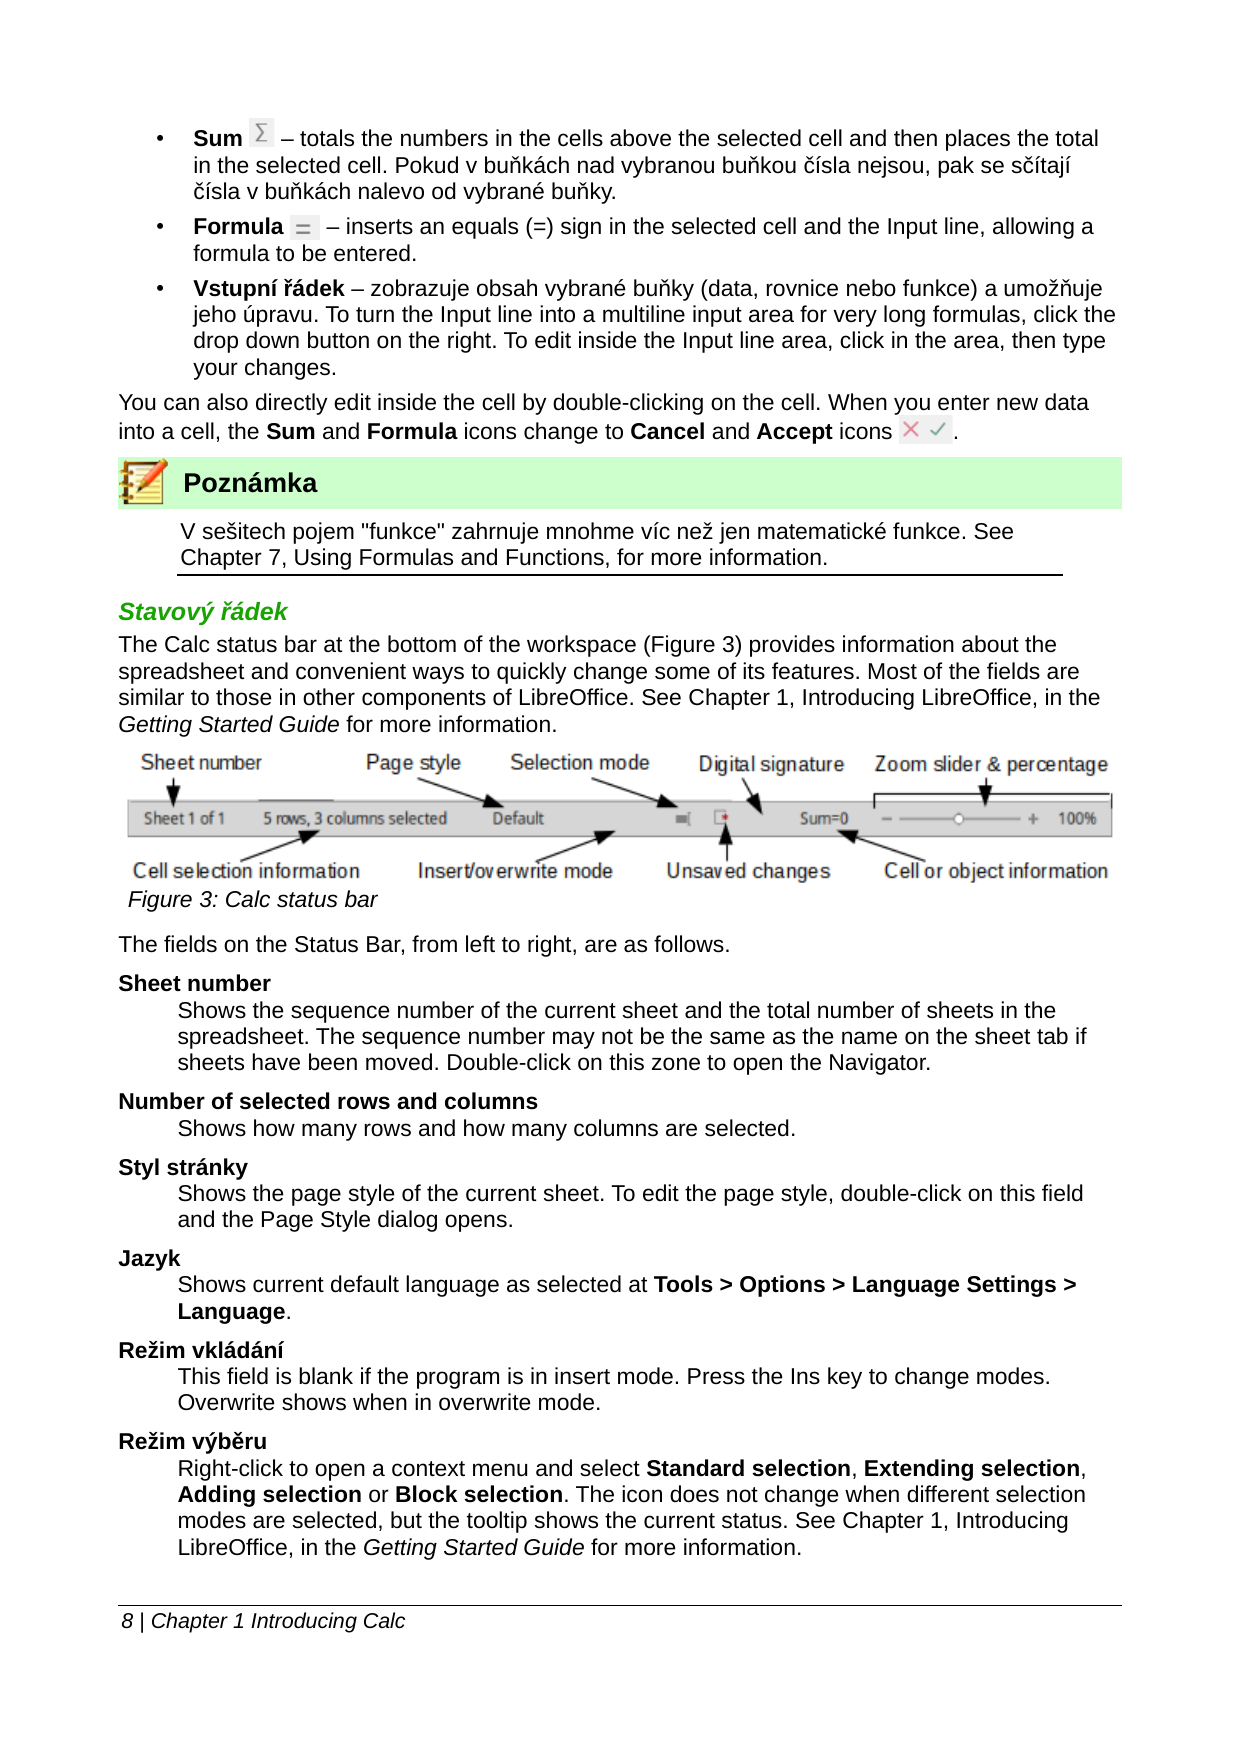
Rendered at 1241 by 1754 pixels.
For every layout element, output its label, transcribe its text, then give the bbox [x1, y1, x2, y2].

text Sheet number [118, 970, 1122, 997]
text You can also directly edit inside the cell by double-clicking on the cell. When you enter new data into a cell, the Sum and Formula icons change to Cancel and Accept icons . [118, 389, 1122, 444]
text V sešitech pojem "funkce" zahrnuje mnohme víc než jen matematické funkce. See Chapter 7, Using Formulas and Functions, for more information. [177, 515, 1063, 574]
text Figure 3: Calc status bar [128, 886, 1113, 912]
list Formula – inserts an equals (=) sign in the selected cell and the Input line, allowing a formula to be entered. [156, 213, 1122, 266]
subtitle Stavový řádek [118, 597, 1122, 626]
text The Calc status bar at the bottom of the workspace (Figure 3) provides information about the spreadsheet and convenient ways to quickly change some of its features. Most of the fields are similar to those in other components of LibreOffice. See Chapter 1, Introducing LibreOffice, in the Getting Started Guide for more information. [118, 631, 1122, 737]
text Shows current default language as selected at Tools > Options > Language Settings > Language. [177, 1271, 1122, 1324]
subtitle Poznámka [118, 457, 1122, 509]
text Režim výběru [118, 1428, 1122, 1454]
text The fields on the Status Bar, from left to right, are as follows. [118, 931, 1122, 958]
text Number of selected rows and columns [118, 1088, 1122, 1114]
text This field is blank if the program is in insert mode. Press the Ins key to change modes. Overwrite shows when in overwrite mode. [177, 1363, 1122, 1416]
text Shows the sequence number of the current sheet and the total number of sheets in the spreadsheet. The sequence number may not be the same as the name on the sheet tab if sheets have been moved. Double-click on this zone to open the Navigator. [177, 997, 1122, 1076]
text Styl stránky [118, 1153, 1122, 1180]
picture [289, 215, 320, 240]
text Jazyk [118, 1245, 1122, 1271]
list Vstupní řádek – zobrazuje obsah vybrané buňky (data, rovnice nebo funkce) a umožňuje jeho úpravu. To turn the Input line into a multiline input area for very long formulas, click the drop down button on the right. To edit inside the Input line area, click in the area, then type your changes. [156, 275, 1122, 380]
text Shows the page style of the current sheet. To edit the page style, double-click on this field and the Page Style dialog opens. [177, 1180, 1122, 1232]
text Shows how many rows and how many columns are selected. [177, 1114, 1122, 1141]
picture [898, 415, 953, 444]
text Right-click to open a context menu and select Standard selection, Extending selection, Adding selection or Block selection. The icon does not change when different selection modes are selected, but the tooltip shows the current status. See Chapter 1, Introducing LibreOffice, in the Getting Started Guide for more information. [177, 1454, 1122, 1560]
list Sum – totals the numbers in the cells above the selected cell and then places the total in the selected cell. Pokud v buňkách nad vybranou buňkou čísla nejsou, pak se sčítají čísla v buňkách nalevo od vybrané buňky. [156, 118, 1122, 204]
picture [249, 118, 275, 147]
picture [119, 457, 170, 508]
text Režim vkládání [118, 1337, 1122, 1363]
picture [127, 749, 1113, 886]
